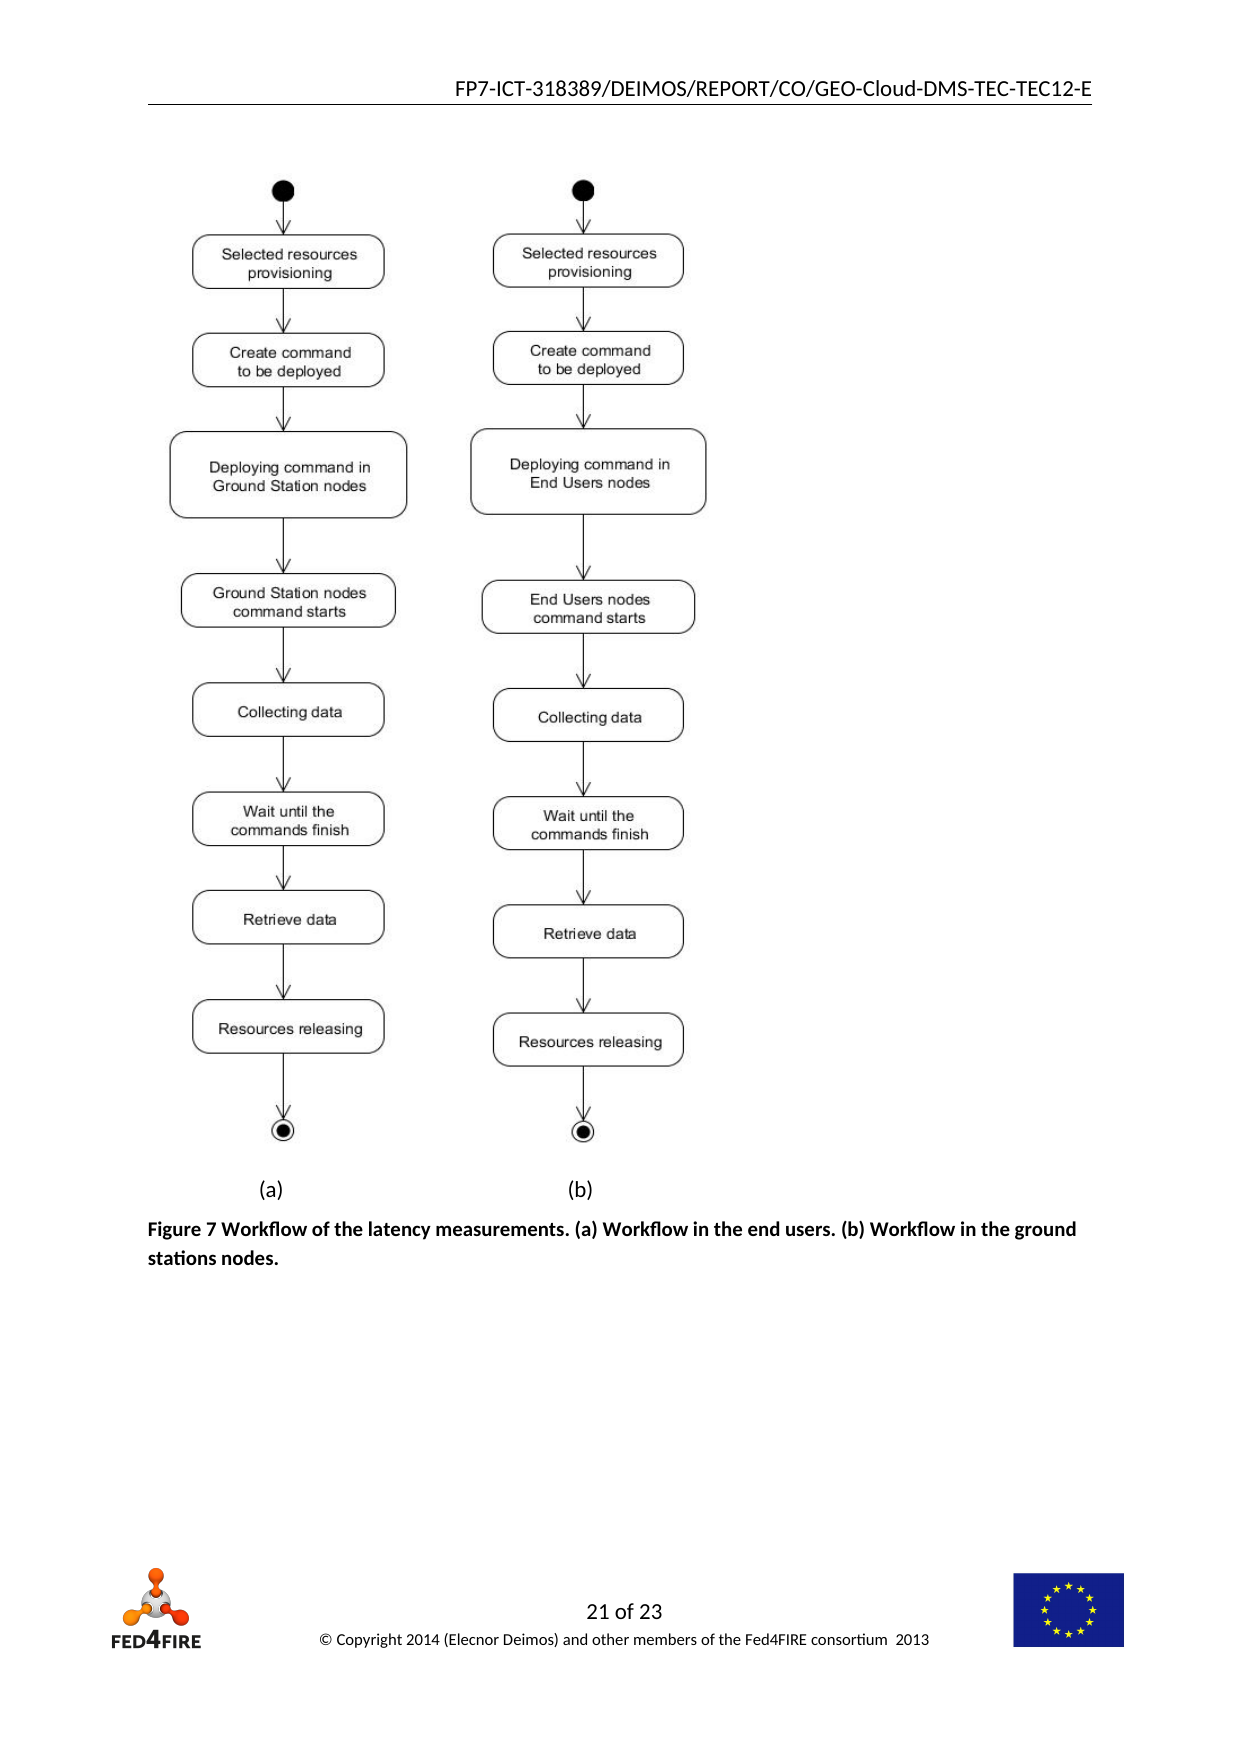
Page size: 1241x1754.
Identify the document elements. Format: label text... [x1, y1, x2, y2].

text Figure 7 Workflow of the latency measurements. (a) Workflow in the end users. (b) Workflow in the ground stations nodes. [148, 1216, 1092, 1271]
